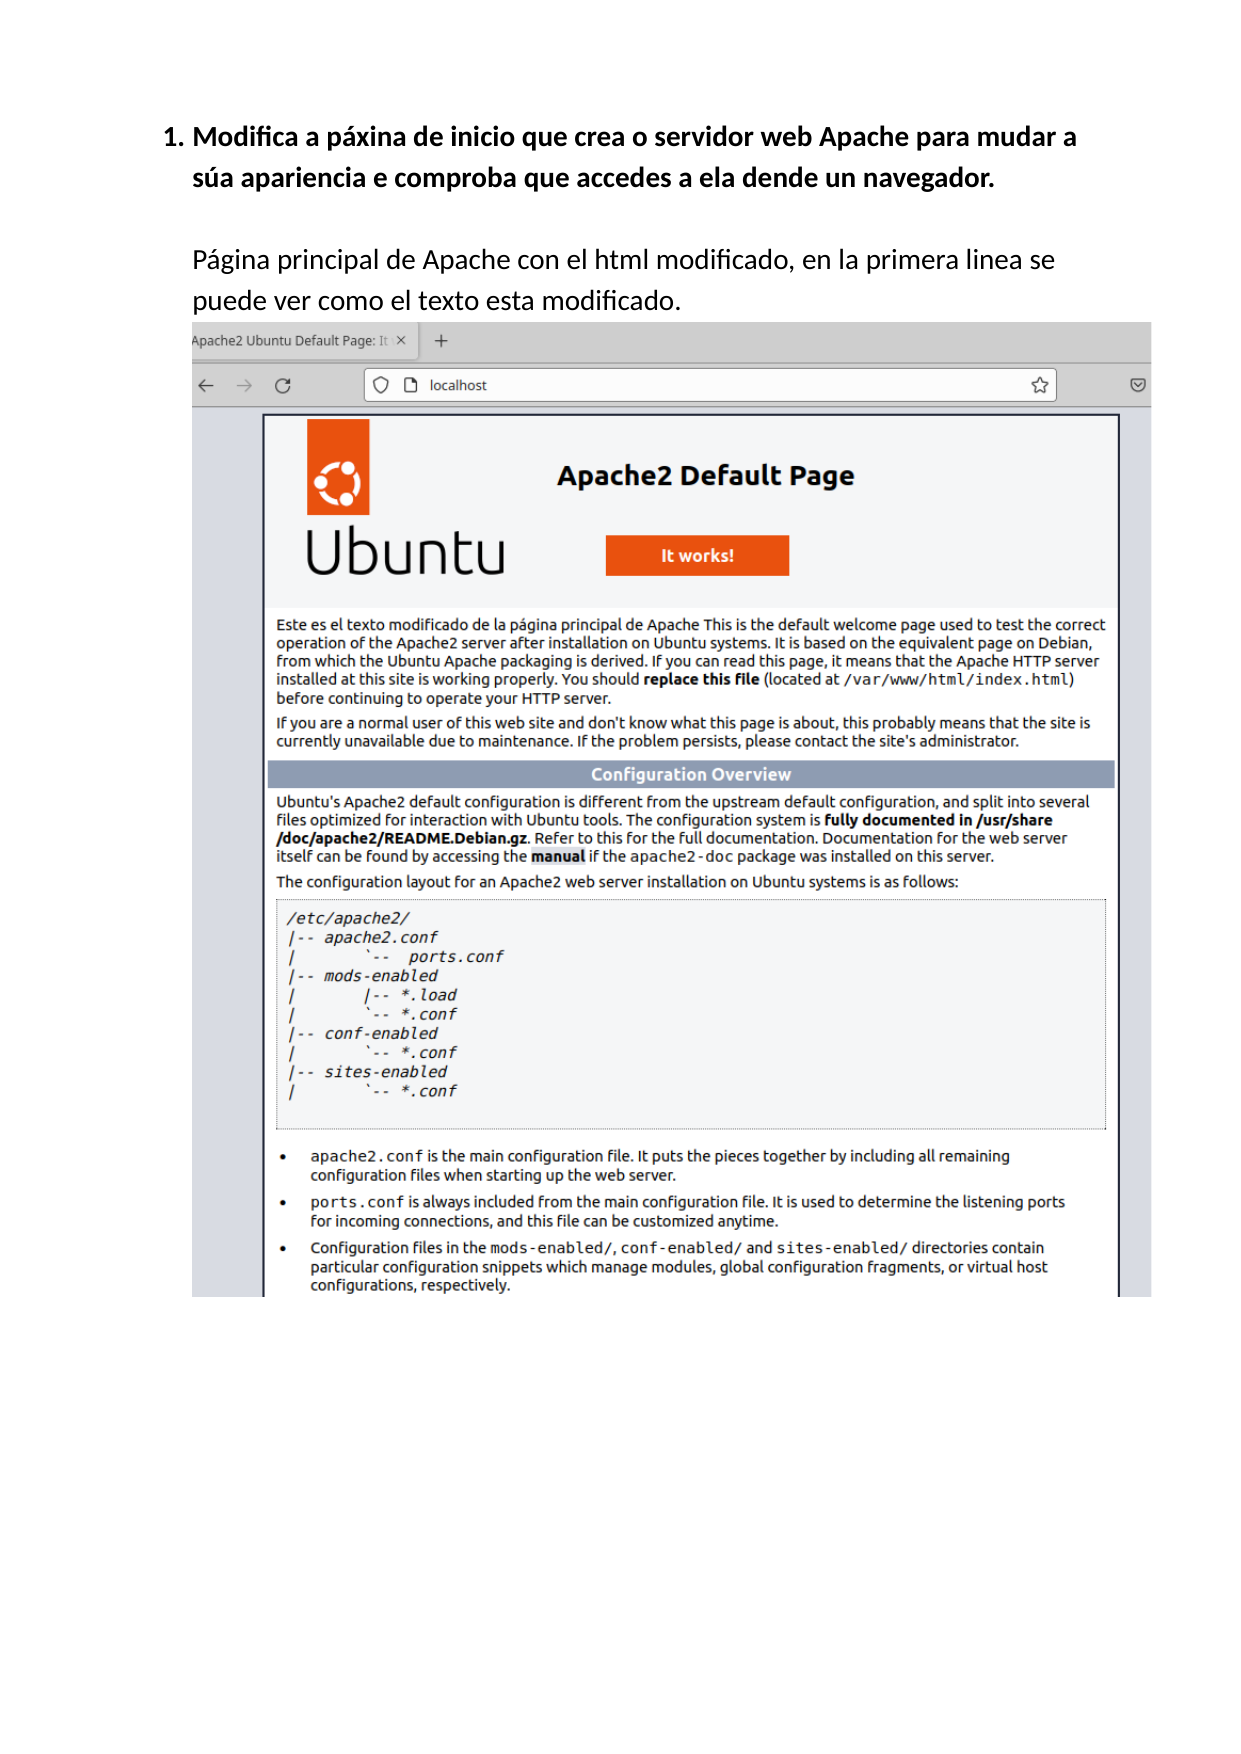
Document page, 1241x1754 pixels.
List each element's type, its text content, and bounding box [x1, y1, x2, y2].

list Modifica a páxina de inicio que crea o servidor web Apache para mudar a súa apariencia e comproba que accedes a ela dende un navegador. Página principal de Apache con el html modificado, en la primera linea se puede ver como el texto esta modificado. [162, 118, 1122, 1337]
picture [192, 322, 1152, 1297]
